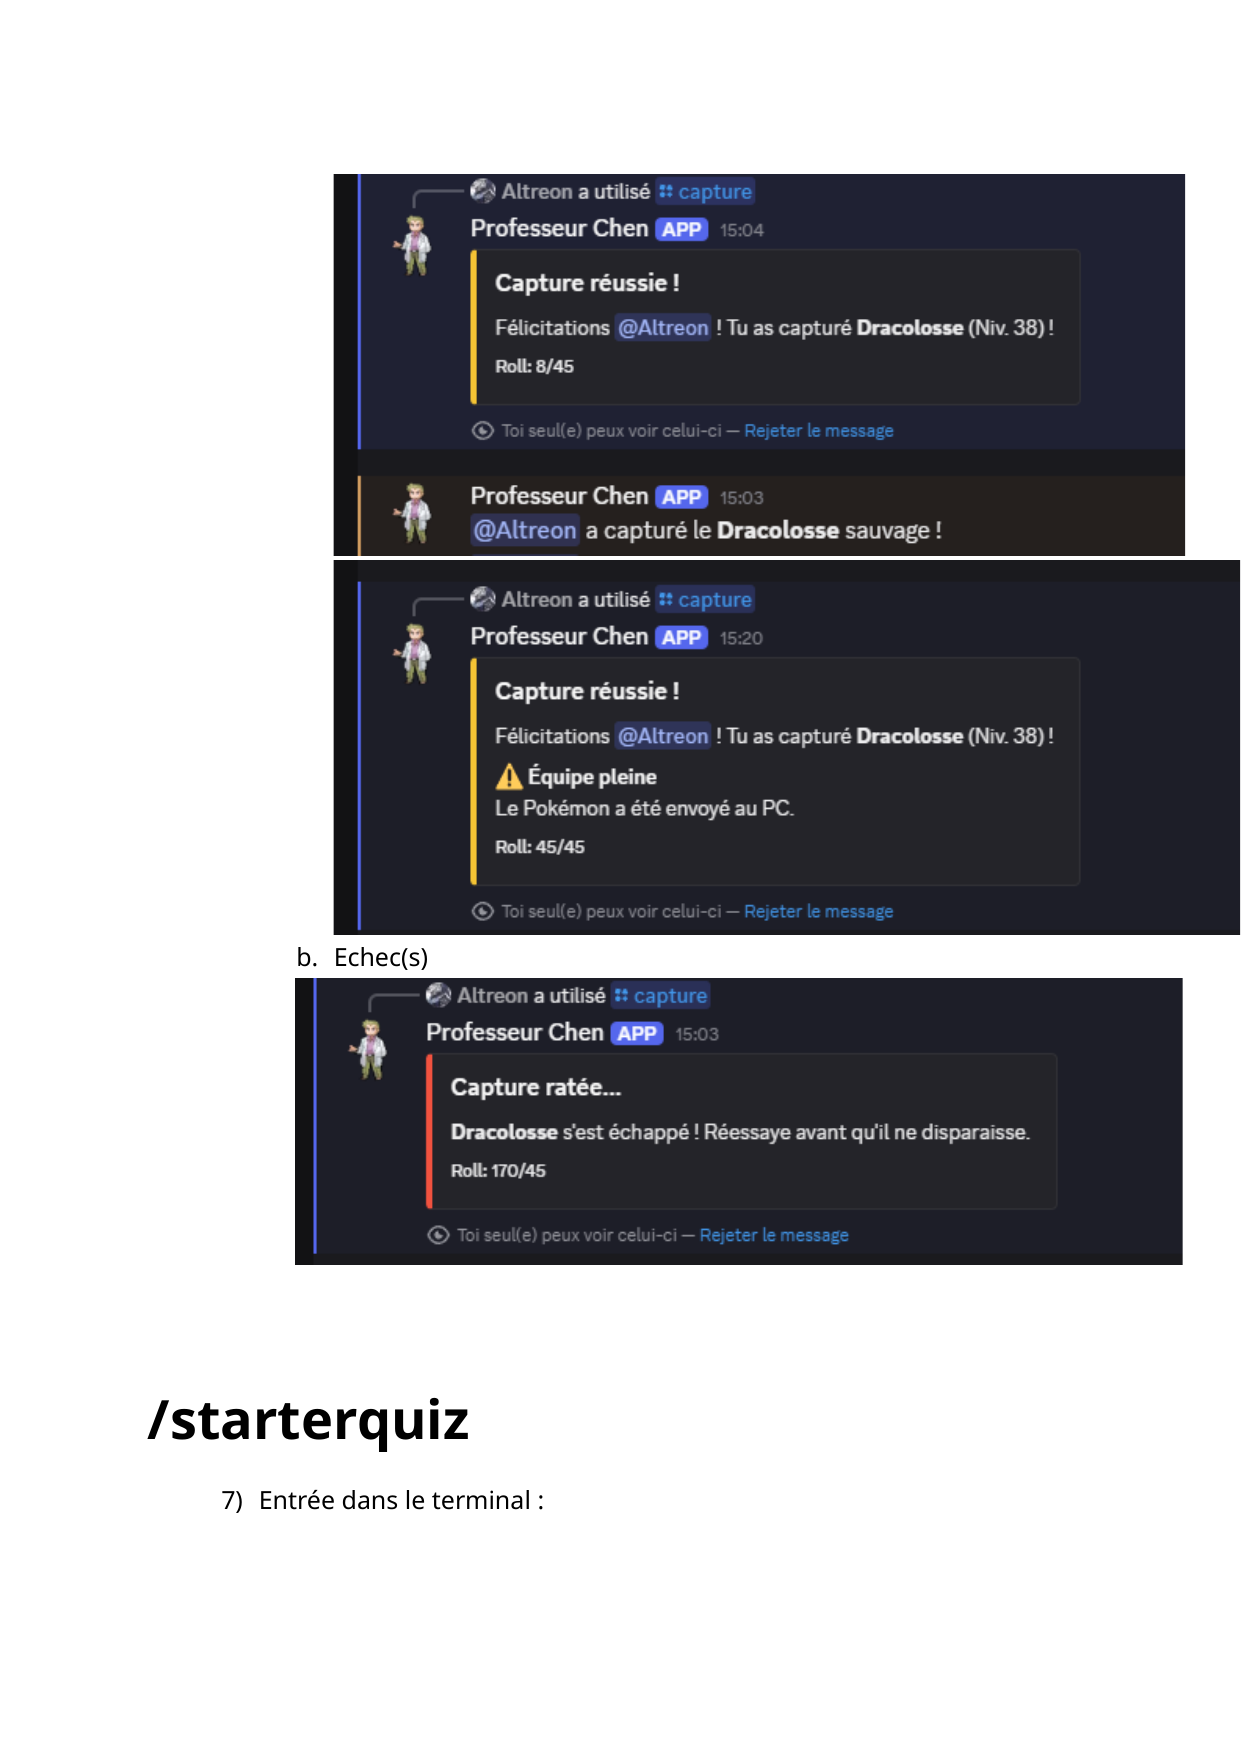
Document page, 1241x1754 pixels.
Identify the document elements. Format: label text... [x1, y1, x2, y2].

list Echec(s) [296, 939, 1093, 973]
text /starterquiz [148, 1381, 1093, 1455]
list Entrée dans le terminal : [221, 1483, 1093, 1517]
